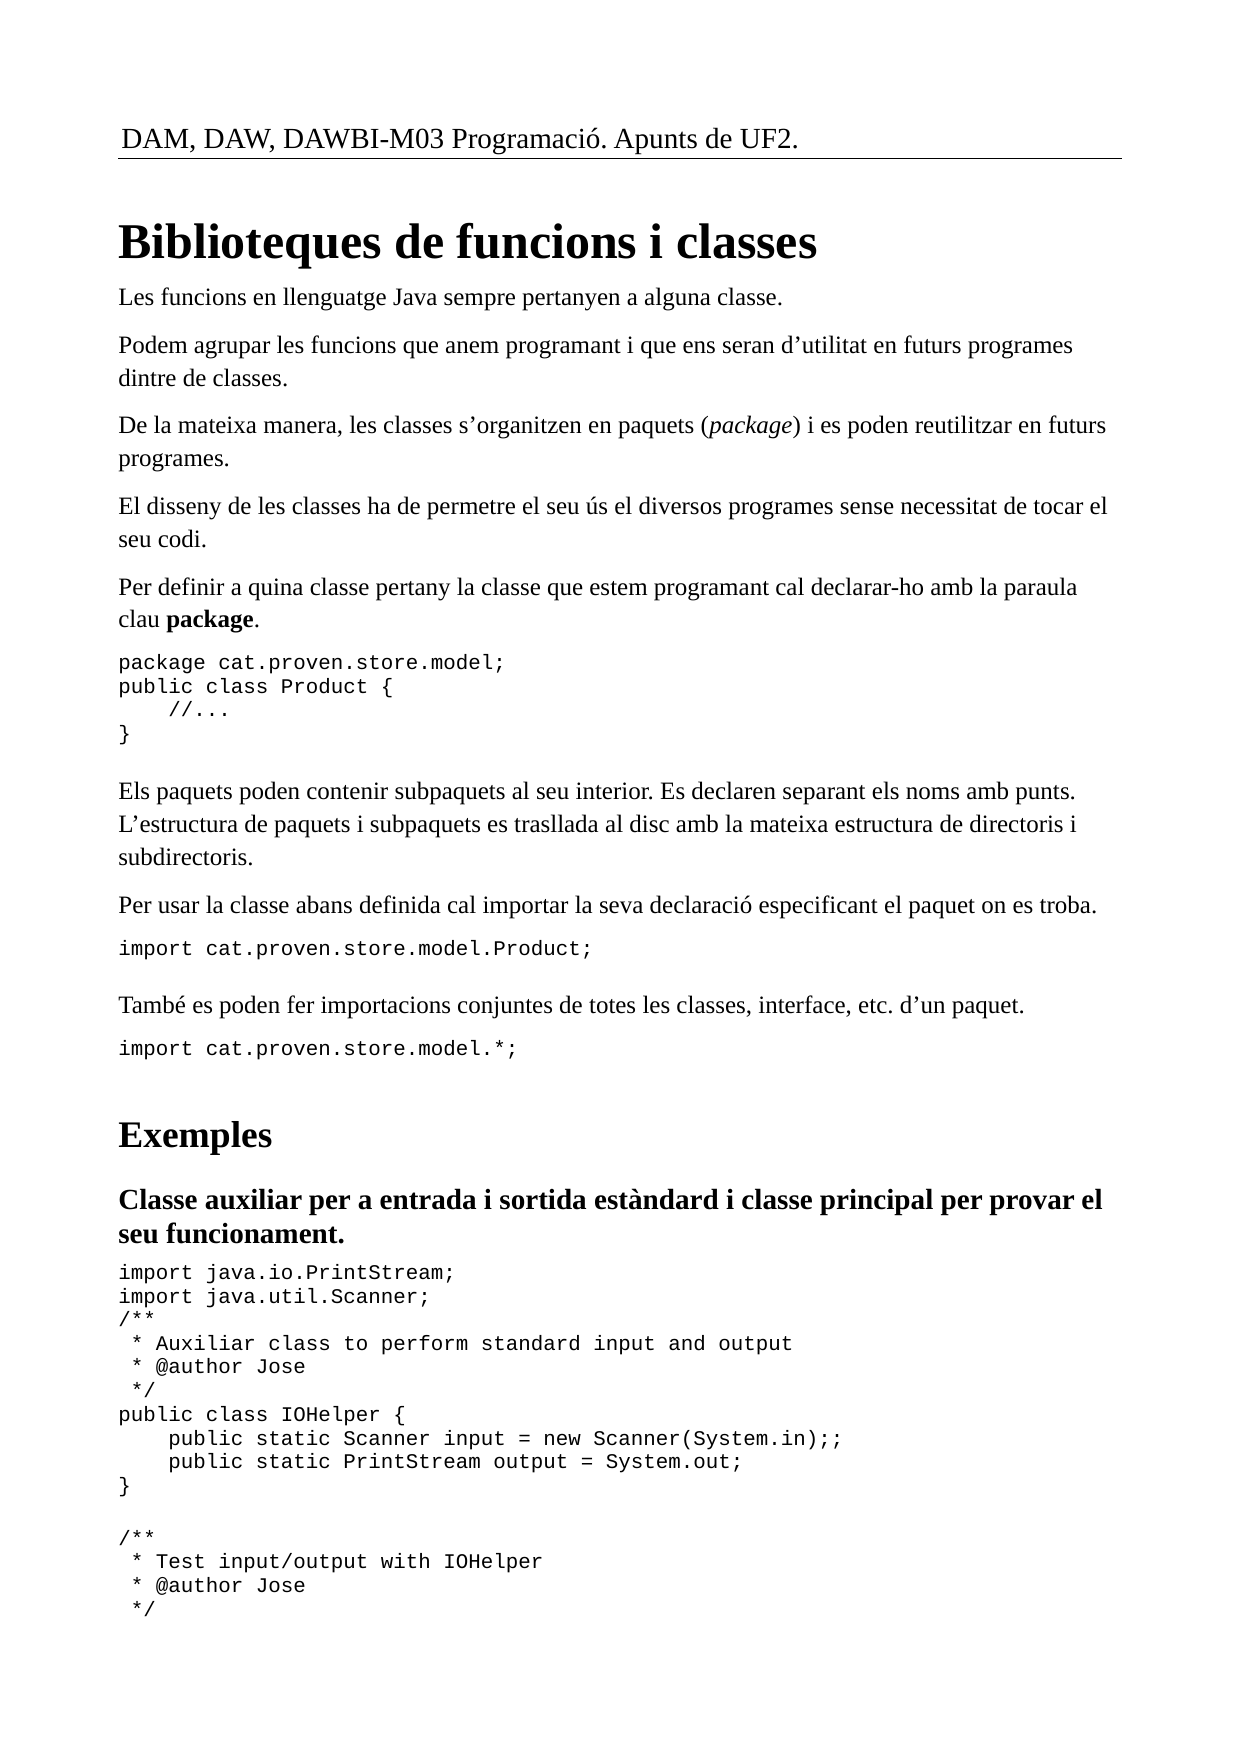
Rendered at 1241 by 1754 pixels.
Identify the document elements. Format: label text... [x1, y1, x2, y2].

text public class IOHelper { [118, 1404, 1122, 1427]
text public class Product { [118, 676, 1122, 699]
text Els paquets poden contenir subpaquets al seu interior. Es declaren separant els noms amb punts. L’estructura de paquets i subpaquets es trasllada al disc amb la mateixa estructura de directoris i subdirectoris. [118, 776, 1122, 871]
subtitle Exemples [118, 1112, 1122, 1155]
text Les funcions en llenguatge Java sempre pertanyen a alguna classe. [118, 282, 1122, 311]
text * @author Jose [118, 1357, 1122, 1380]
text } [118, 1475, 1122, 1498]
text /** [118, 1528, 1122, 1552]
subtitle Classe auxiliar per a entrada i sortida estàndard i classe principal per provar el seu funcionament. [118, 1182, 1122, 1249]
text Per definir a quina classe pertany la classe que estem programant cal declarar-ho amb la paraula clau package. [118, 572, 1122, 633]
text */ [118, 1599, 1122, 1622]
text De la mateixa manera, les classes s’organitzen en paquets (package) i es poden reutilitzar en futurs programes. [118, 410, 1122, 472]
text public static PrintStream output = System.out; [118, 1451, 1122, 1475]
text També es poden fer importacions conjuntes de totes les classes, interface, etc. d’un paquet. [118, 991, 1122, 1019]
text import cat.proven.store.model.*; [118, 1038, 1122, 1062]
text import java.io.PrintStream; [118, 1262, 1122, 1286]
text */ [118, 1380, 1122, 1404]
text import java.util.Scanner; [118, 1286, 1122, 1309]
text } [118, 723, 1122, 747]
text * Test input/output with IOHelper [118, 1552, 1122, 1575]
text /** [118, 1309, 1122, 1333]
text El disseny de les classes ha de permetre el seu ús el diversos programes sense necessitat de tocar el seu codi. [118, 491, 1122, 553]
text * Auxiliar class to perform standard input and output [118, 1333, 1122, 1357]
subtitle Biblioteques de funcions i classes [118, 212, 1122, 269]
text package cat.proven.store.model; [118, 652, 1122, 676]
text Per usar la classe abans definida cal importar la seva declaració especificant el paquet on es troba. [118, 890, 1122, 919]
text * @author Jose [118, 1575, 1122, 1599]
text //... [118, 699, 1122, 723]
text Podem agrupar les funcions que anem programant i que ens seran d’utilitat en futurs programes dintre de classes. [118, 330, 1122, 391]
text public static Scanner input = new Scanner(System.in);; [118, 1427, 1122, 1451]
text import cat.proven.store.model.Product; [118, 937, 1122, 961]
